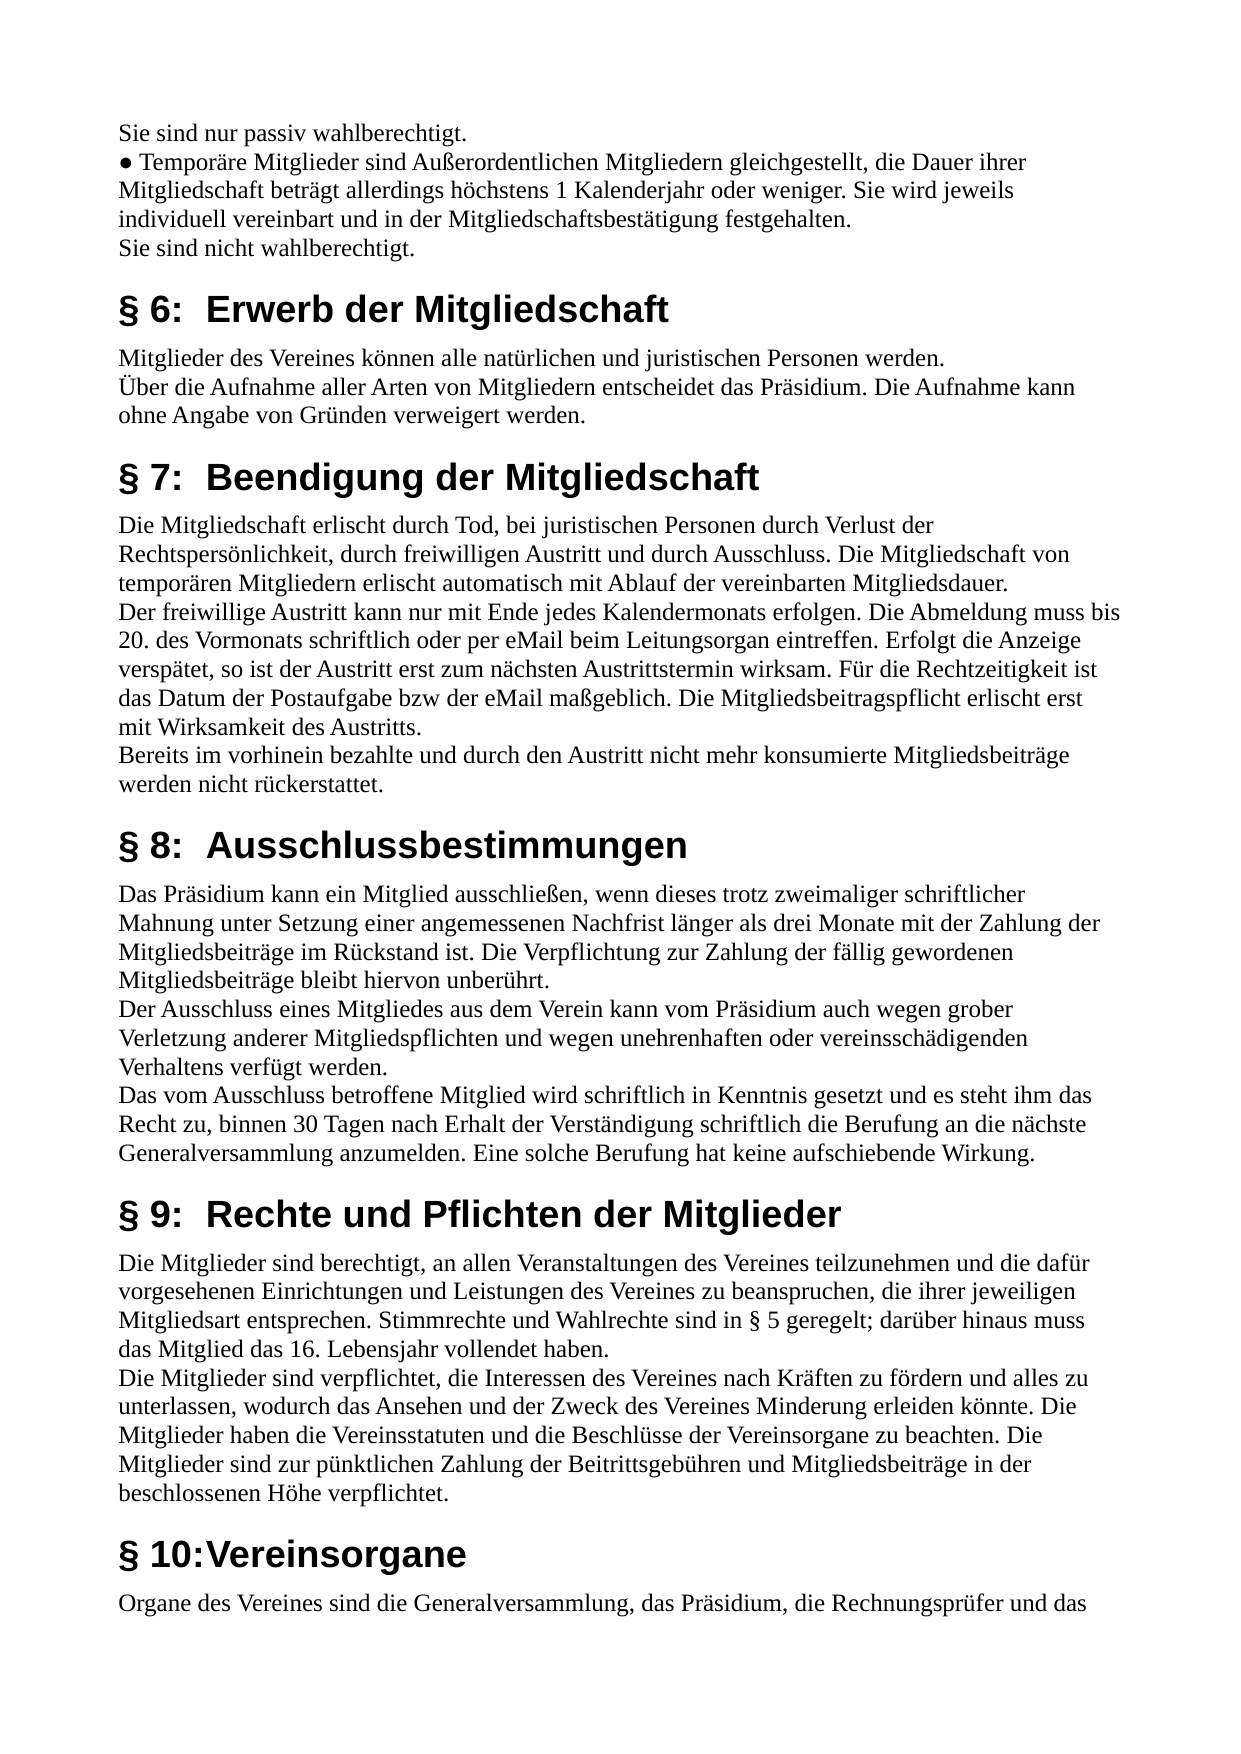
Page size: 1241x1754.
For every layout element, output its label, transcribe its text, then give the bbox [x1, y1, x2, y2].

text ● Temporäre Mitglieder sind Außerordentlichen Mitgliedern gleichgestellt, die Dauer ihrer [118, 147, 1122, 176]
text Die Mitgliedschaft erlischt durch Tod, bei juristischen Personen durch Verlust der Rechtspersönlichkeit, durch freiwilligen Austritt und durch Ausschluss. Die Mitgliedschaft von temporären Mitgliedern erlischt automatisch mit Ablauf der vereinbarten Mitgliedsdauer. [118, 510, 1122, 597]
text Mitglieder des Vereines können alle natürlichen und juristischen Personen werden. [118, 343, 1122, 372]
text Sie sind nur passiv wahlberechtigt. [118, 118, 1122, 147]
text Sie sind nicht wahlberechtigt. [118, 233, 1122, 262]
text vorgesehenen Einrichtungen und Leistungen des Vereines zu beanspruchen, die ihrer jeweiligen Mitgliedsart entsprechen. Stimmrechte und Wahlrechte sind in § 5 geregelt; darüber hinaus muss das Mitglied das 16. Lebensjahr vollendet haben. [118, 1276, 1122, 1363]
text Über die Aufnahme aller Arten von Mitgliedern entscheidet das Präsidium. Die Aufnahme kann ohne Angabe von Gründen verweigert werden. [118, 372, 1122, 429]
text Organe des Vereines sind die Generalversammlung, das Präsidium, die Rechnungsprüfer und das [118, 1588, 1122, 1616]
text Der freiwillige Austritt kann nur mit Ende jedes Kalendermonats erfolgen. Die Abmeldung muss bis 20. des Vormonats schriftlich oder per eMail beim Leitungsorgan eintreffen. Erfolgt die Anzeige verspätet, so ist der Austritt erst zum nächsten Austrittstermin wirksam. Für die Rechtzeitigkeit ist das Datum der Postaufgabe bzw der eMail maßgeblich. Die Mitgliedsbeitragspflicht erlischt erst mit Wirksamkeit des Austritts. [118, 597, 1122, 740]
text Das Präsidium kann ein Mitglied ausschließen, wenn dieses trotz zweimaliger schriftlicher Mahnung unter Setzung einer angemessenen Nachfrist länger als drei Monate mit der Zahlung der Mitgliedsbeiträge im Rückstand ist. Die Verpflichtung zur Zahlung der fällig gewordenen Mitgliedsbeiträge bleibt hiervon unberührt. [118, 879, 1122, 994]
subtitle Rechte und Pflichten der Mitglieder [118, 1192, 1122, 1235]
text Die Mitglieder sind berechtigt, an allen Veranstaltungen des Vereines teilzunehmen und die dafür [118, 1248, 1122, 1276]
subtitle Vereinsorgane [118, 1531, 1122, 1575]
text Der Ausschluss eines Mitgliedes aus dem Verein kann vom Präsidium auch wegen grober Verletzung anderer Mitgliedspflichten und wegen unehrenhaften oder vereinsschädigenden Verhaltens verfügt werden. [118, 994, 1122, 1080]
text Das vom Ausschluss betroffene Mitglied wird schriftlich in Kenntnis gesetzt und es steht ihm das Recht zu, binnen 30 Tagen nach Erhalt der Verständigung schriftlich die Berufung an die nächste Generalversammlung anzumelden. Eine solche Berufung hat keine aufschiebende Wirkung. [118, 1080, 1122, 1167]
subtitle Beendigung der Mitgliedschaft [118, 454, 1122, 498]
subtitle Erwerb der Mitgliedschaft [118, 287, 1122, 331]
subtitle Ausschlussbestimmungen [118, 823, 1122, 867]
text Bereits im vorhinein bezahlte und durch den Austritt nicht mehr konsumierte Mitgliedsbeiträge werden nicht rückerstattet. [118, 740, 1122, 798]
text Mitgliedschaft beträgt allerdings höchstens 1 Kalenderjahr oder weniger. Sie wird jeweils individuell vereinbart und in der Mitgliedschaftsbestätigung festgehalten. [118, 176, 1122, 233]
text Die Mitglieder sind verpflichtet, die Interessen des Vereines nach Kräften zu fördern und alles zu unterlassen, wodurch das Ansehen und der Zweck des Vereines Minderung erleiden könnte. Die Mitglieder haben die Vereinsstatuten und die Beschlüsse der Vereinsorgane zu beachten. Die Mitglieder sind zur pünktlichen Zahlung der Beitrittsgebühren und Mitgliedsbeiträge in der beschlossenen Höhe verpflichtet. [118, 1363, 1122, 1506]
